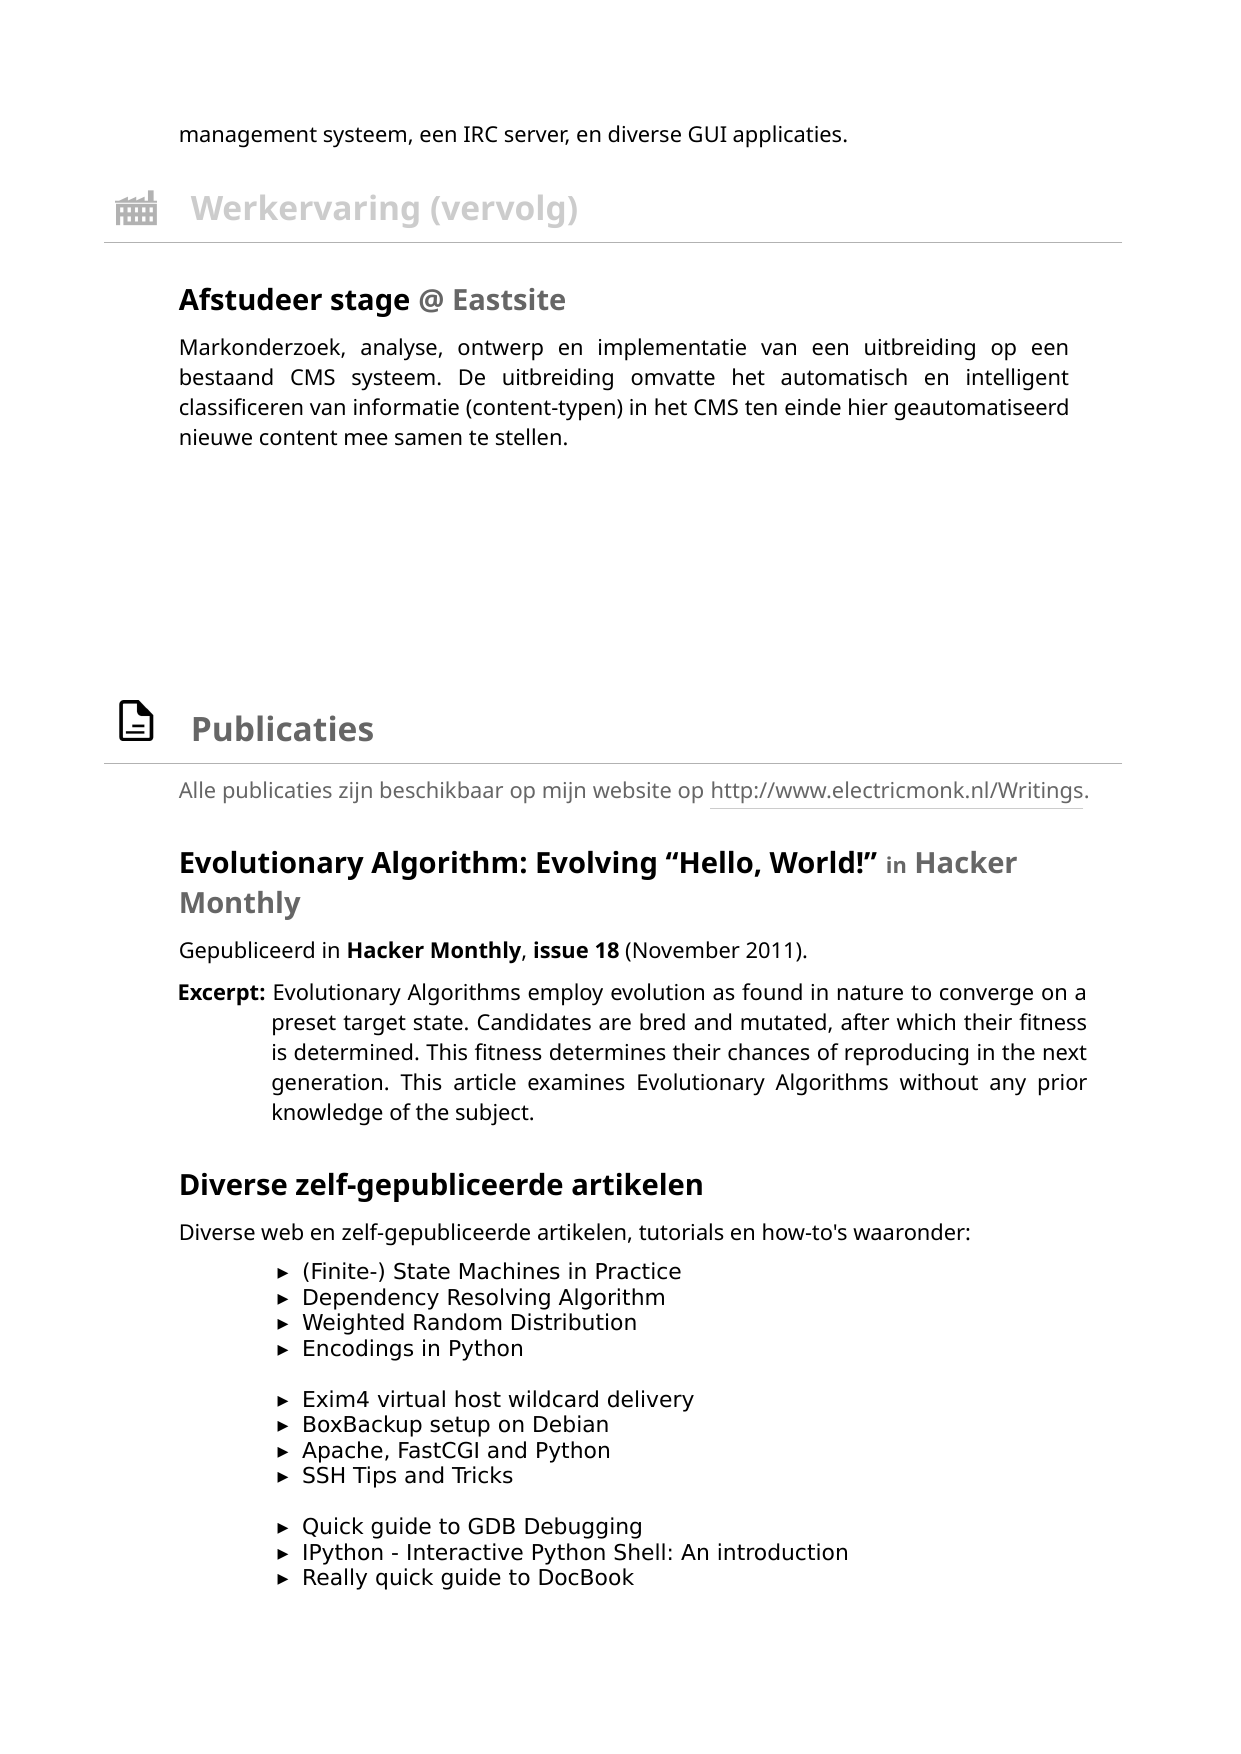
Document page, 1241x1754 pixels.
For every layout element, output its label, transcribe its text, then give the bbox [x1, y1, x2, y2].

text Excerpt: Evolutionary Algorithms employ evolution as found in nature to converge on a preset target state. Candidates are bred and mutated, after which their fitness is determined. This fitness determines their chances of reproducing in the next generation. This article examines Evolutionary Algorithms without any prior knowledge of the subject. [177, 977, 1088, 1127]
text Gepubliceerd in Hacker Monthly, issue 18 (November 2011). [178, 934, 1122, 964]
list Dependency Resolving Algorithm [228, 1284, 1122, 1310]
text Markonderzoek, analyse, ontwerp en implementatie van een uitbreiding op een bestaand CMS systeem. De uitbreiding omvatte het automatisch en intelligent classificeren van informatie (content-typen) in het CMS ten einde hier geautomatiseerd nieuwe content mee samen te stellen. [178, 332, 1070, 452]
picture [115, 700, 157, 741]
subtitle Diverse zelf-gepubliceerde artikelen [178, 1164, 1122, 1204]
list Weighted Random Distribution [228, 1310, 1122, 1336]
list Encodings in Python [228, 1336, 1122, 1387]
list Apache, FastCGI and Python [228, 1438, 1122, 1463]
list Exim4 virtual host wildcard delivery [228, 1387, 1122, 1412]
list SSH Tips and Tricks [228, 1463, 1122, 1514]
list IPython - Interactive Python Shell: An introduction [228, 1540, 1122, 1565]
subtitle Werkervaring (vervolg) [103, 173, 1122, 242]
text Diverse web en zelf-gepubliceerde artikelen, tutorials en how-to's waaronder: [178, 1217, 1122, 1247]
subtitle Publicaties [103, 688, 1122, 763]
list Really quick guide to DocBook [228, 1565, 1122, 1591]
text management systeem, een IRC server, en diverse GUI applicaties. [178, 118, 1069, 148]
text Alle publicaties zijn beschikbaar op mijn website op http://www.electricmonk.nl/Writings. [178, 775, 1122, 805]
subtitle Afstudeer stage @ Eastsite [178, 279, 1122, 319]
list Quick guide to GDB Debugging [228, 1514, 1122, 1540]
list BoxBackup setup on Debian [228, 1412, 1122, 1438]
subtitle Evolutionary Algorithm: Evolving “Hello, World!” in Hacker Monthly [178, 842, 1122, 922]
list (Finite-) State Machines in Practice [228, 1259, 1122, 1284]
